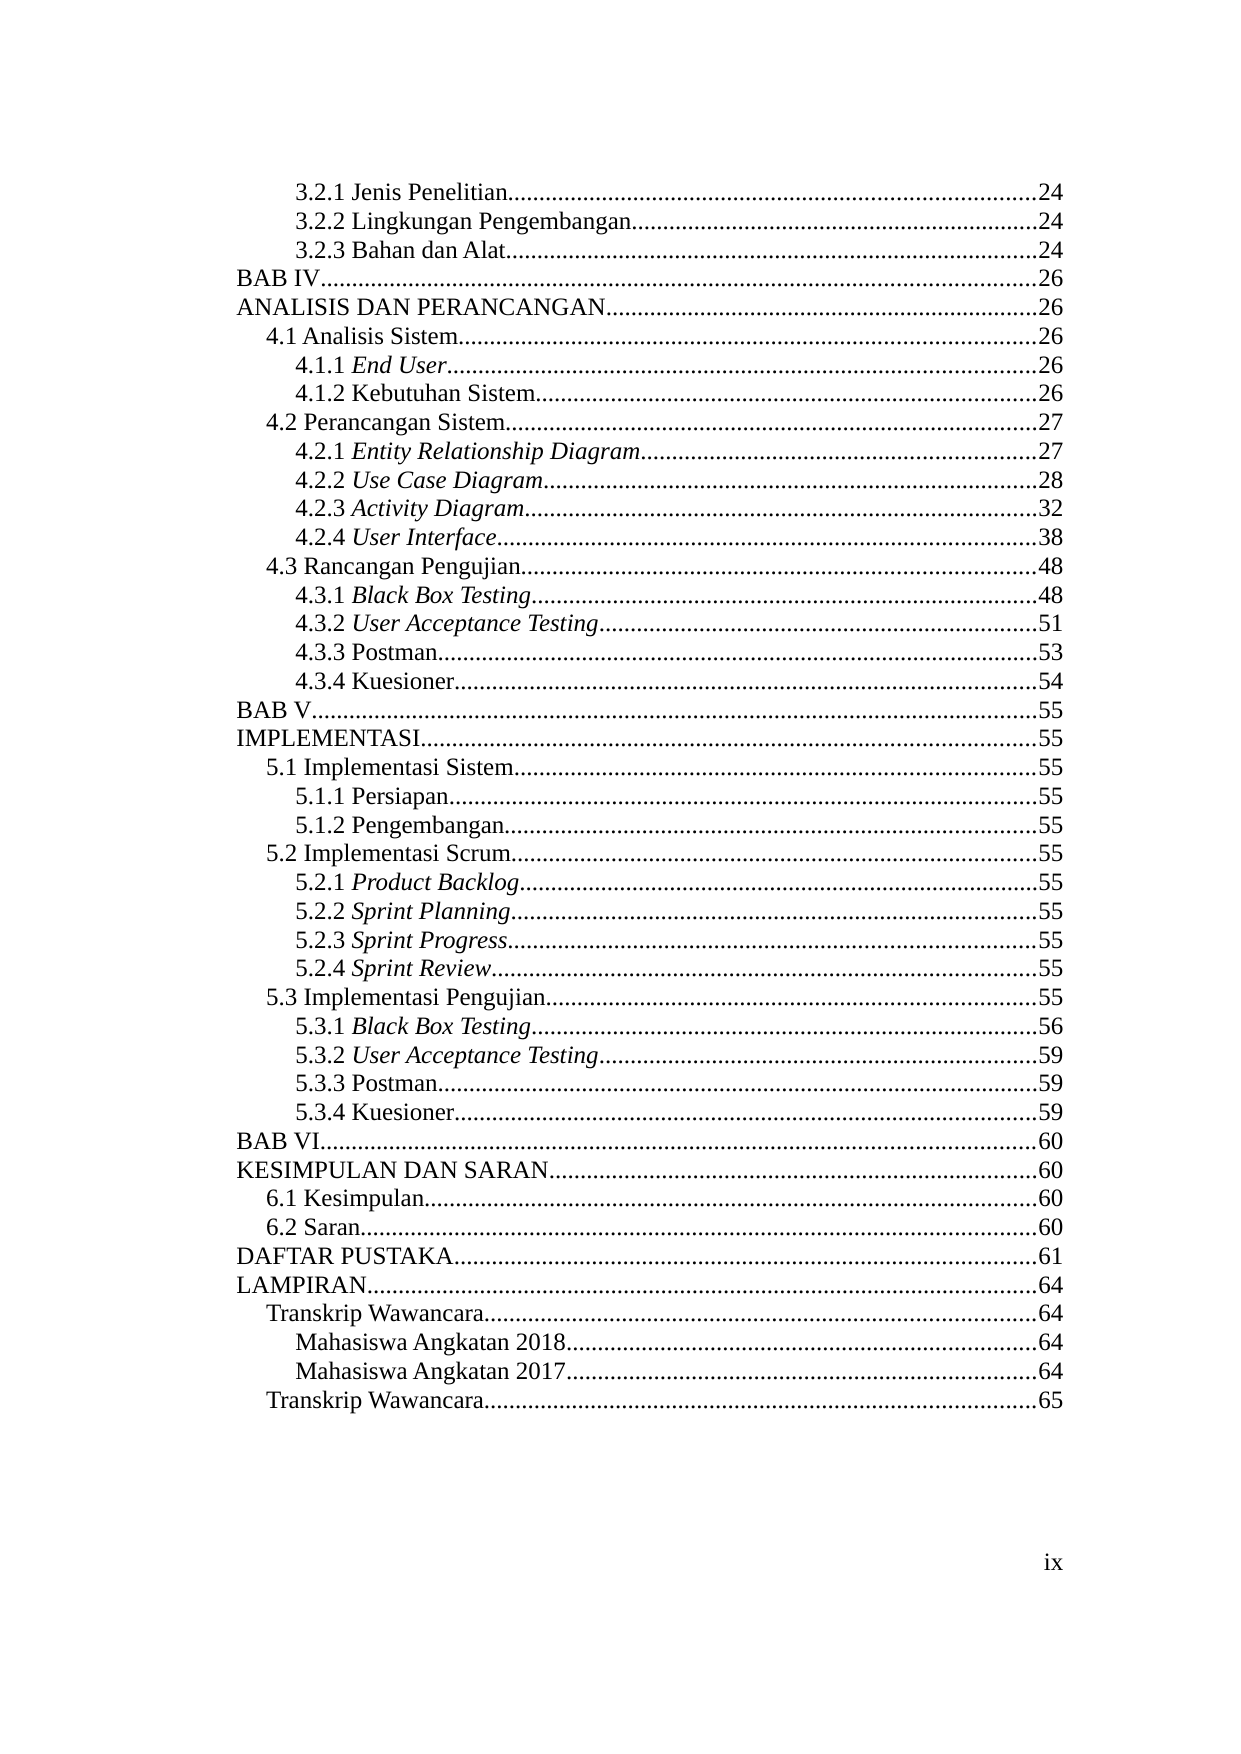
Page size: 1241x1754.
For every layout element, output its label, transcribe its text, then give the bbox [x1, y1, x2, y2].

text 4.3.1 Black Box Testing 48 [295, 580, 1063, 608]
text 5.2.2 Sprint Planning 55 [295, 896, 1063, 925]
text 3.2.1 Jenis Penelitian 24 [295, 177, 1063, 206]
text BAB IV 26 [236, 263, 1063, 292]
text Transkrip Wawancara 64 [266, 1298, 1063, 1327]
text 4.2.2 Use Case Diagram 28 [295, 465, 1063, 493]
text 5.3.2 User Acceptance Testing 59 [295, 1040, 1063, 1068]
text 6.1 Kesimpulan 60 [266, 1183, 1063, 1212]
text Mahasiswa Angkatan 2017 64 [295, 1356, 1063, 1385]
text 4.3 Rancangan Pengujian 48 [266, 551, 1063, 580]
text 5.1.2 Pengembangan 55 [295, 810, 1063, 838]
text 5.3 Implementasi Pengujian 55 [266, 982, 1063, 1011]
text ANALISIS DAN PERANCANGAN 26 [236, 292, 1063, 321]
text 4.1 Analisis Sistem 26 [266, 321, 1063, 350]
text 5.3.4 Kuesioner 59 [295, 1097, 1063, 1126]
text Transkrip Wawancara 65 [266, 1385, 1063, 1413]
text 5.1.1 Persiapan 55 [295, 781, 1063, 810]
text IMPLEMENTASI 55 [236, 723, 1063, 752]
text 4.3.3 Postman 53 [295, 637, 1063, 666]
text 4.2 Perancangan Sistem 27 [266, 407, 1063, 436]
text DAFTAR PUSTAKA 61 [236, 1241, 1063, 1270]
text BAB V 55 [236, 695, 1063, 723]
text 5.2.4 Sprint Review 55 [295, 953, 1063, 982]
text 5.2 Implementasi Scrum 55 [266, 838, 1063, 867]
text 4.3.4 Kuesioner 54 [295, 666, 1063, 695]
text 3.2.3 Bahan dan Alat 24 [295, 235, 1063, 263]
text 5.3.3 Postman 59 [295, 1068, 1063, 1097]
text 4.3.2 User Acceptance Testing 51 [295, 608, 1063, 637]
text BAB VI 60 [236, 1126, 1063, 1155]
text 5.2.1 Product Backlog 55 [295, 867, 1063, 896]
text 4.1.1 End User 26 [295, 350, 1063, 378]
text 4.1.2 Kebutuhan Sistem 26 [295, 378, 1063, 407]
text 6.2 Saran 60 [266, 1212, 1063, 1241]
text 5.2.3 Sprint Progress 55 [295, 925, 1063, 953]
text 3.2.2 Lingkungan Pengembangan 24 [295, 206, 1063, 235]
text 4.2.4 User Interface 38 [295, 522, 1063, 551]
text 4.2.1 Entity Relationship Diagram 27 [295, 436, 1063, 465]
text 4.2.3 Activity Diagram 32 [295, 493, 1063, 522]
text 5.1 Implementasi Sistem 55 [266, 752, 1063, 781]
text Mahasiswa Angkatan 2018 64 [295, 1327, 1063, 1356]
text KESIMPULAN DAN SARAN 60 [236, 1155, 1063, 1183]
text LAMPIRAN 64 [236, 1270, 1063, 1298]
text 5.3.1 Black Box Testing 56 [295, 1011, 1063, 1040]
